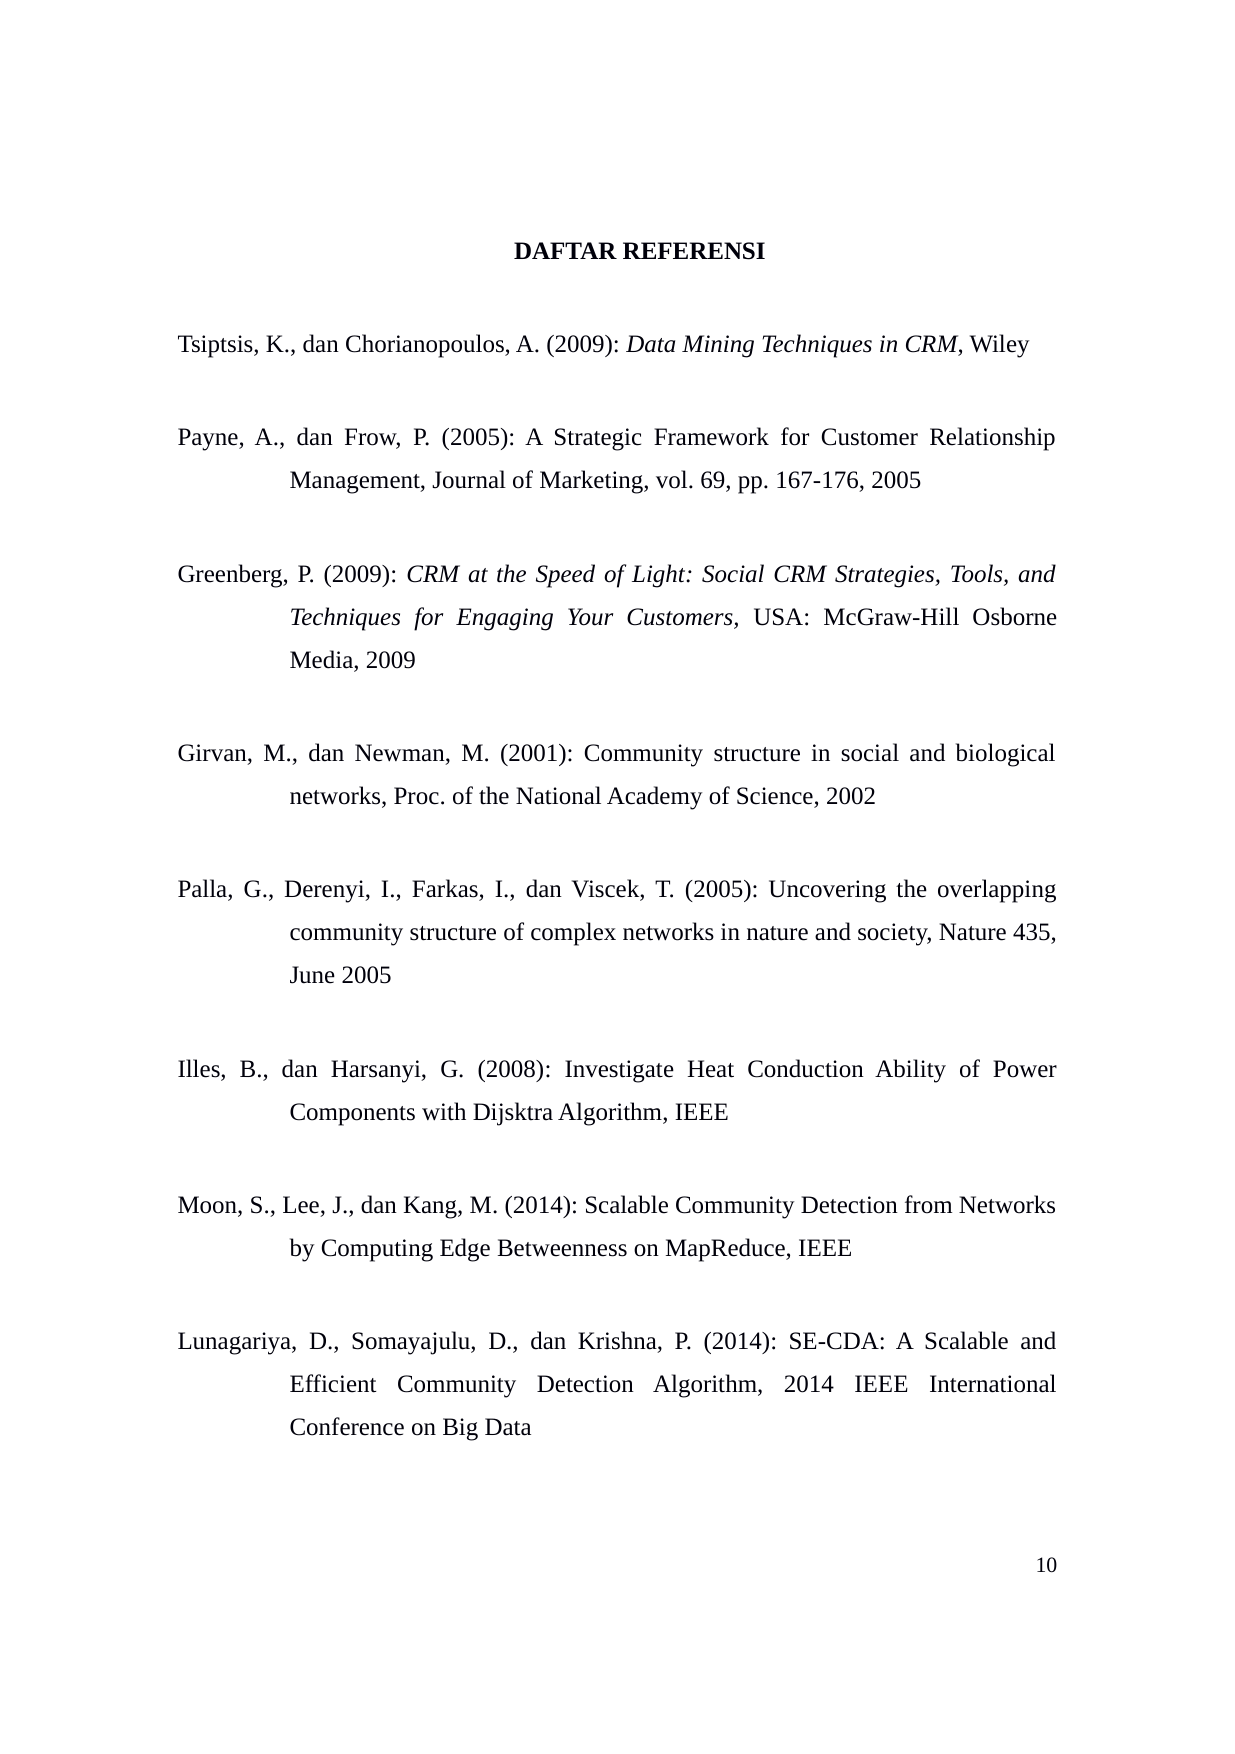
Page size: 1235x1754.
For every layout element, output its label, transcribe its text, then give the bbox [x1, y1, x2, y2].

text Payne, A., dan Frow, P. (2005): A Strategic Framework for Customer Relationship Management, Journal of Marketing, vol. 69, pp. 167-176, 2005 [177, 422, 1057, 494]
text Greenberg, P. (2009): CRM at the Speed of Light: Social CRM Strategies, Tools, and Techniques for Engaging Your Customers, USA: McGraw-Hill Osborne Media, 2009 [177, 559, 1057, 674]
text Moon, S., Lee, J., dan Kang, M. (2014): Scalable Community Detection from Networks by Computing Edge Betweenness on MapReduce, IEEE [177, 1190, 1057, 1262]
subtitle DAFTAR REFERENSI [177, 236, 1057, 265]
text Lunagariya, D., Somayajulu, D., dan Krishna, P. (2014): SE-CDA: A Scalable and Efficient Community Detection Algorithm, 2014 IEEE International Conference on Big Data [177, 1326, 1057, 1441]
text Tsiptsis, K., dan Chorianopoulos, A. (2009): Data Mining Techniques in CRM, Wiley [177, 329, 1057, 358]
text Girvan, M., dan Newman, M. (2001): Community structure in social and biological networks, Proc. of the National Academy of Science, 2002 [177, 738, 1057, 810]
text Palla, G., Derenyi, I., Farkas, I., dan Viscek, T. (2005): Uncovering the overlapping community structure of complex networks in nature and society, Nature 435, June 2005 [177, 874, 1057, 989]
text Illes, B., dan Harsanyi, G. (2008): Investigate Heat Conduction Ability of Power Components with Dijsktra Algorithm, IEEE [177, 1054, 1057, 1126]
